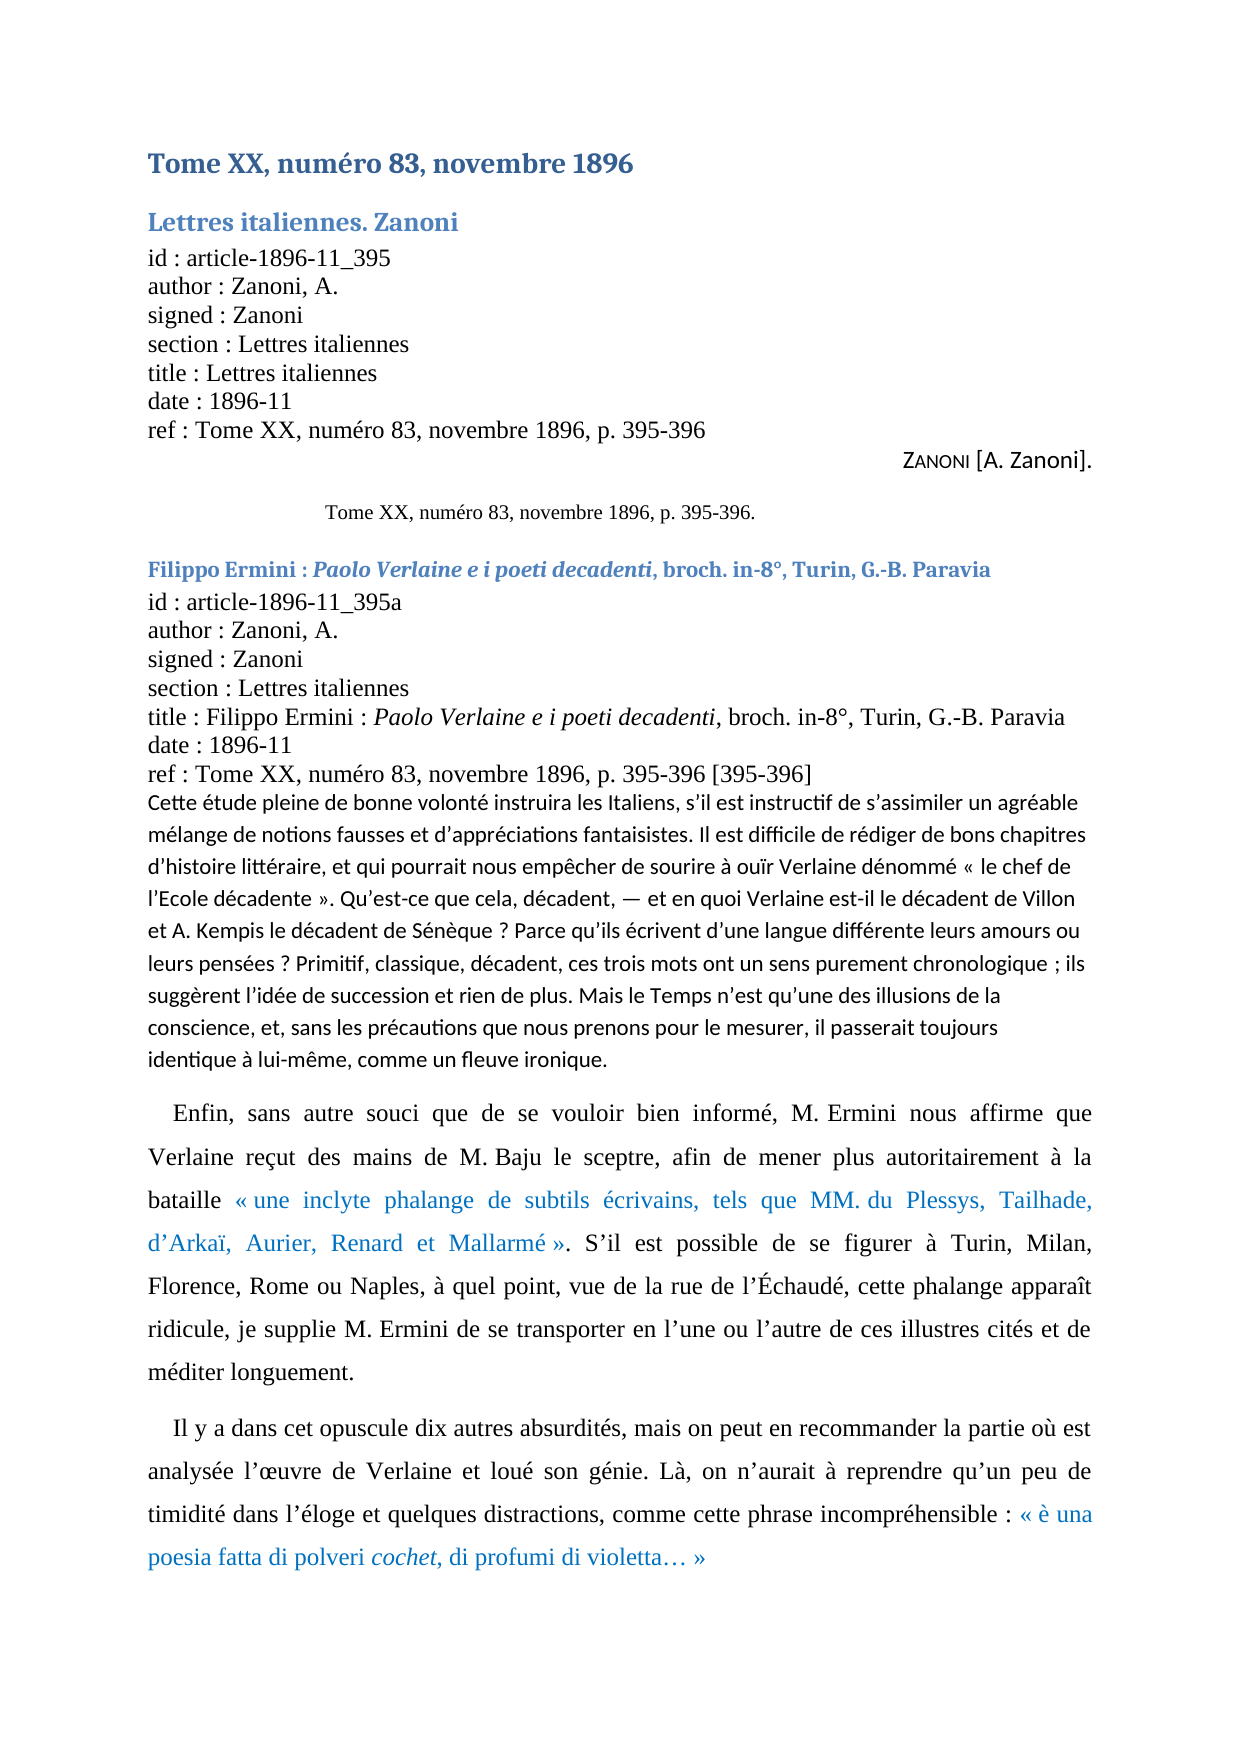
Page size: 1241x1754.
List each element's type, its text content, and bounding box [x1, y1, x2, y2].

text title : Filippo Ermini : Paolo Verlaine e i poeti decadenti, broch. in-8°, Turin, G.-B. Paravia [148, 702, 1093, 730]
text ref : Tome XX, numéro 83, novembre 1896, p. 395-396 [148, 415, 1093, 444]
text Tome XX, numéro 83, novembre 1896, p. 395-396. [325, 500, 1093, 524]
text Cette étude pleine de bonne volonté instruira les Italiens, s’il est instructif de s’assimiler un agréable mélange de notions fausses et d’appréciations fantaisistes. Il est difficile de rédiger de bons chapitres d’histoire littéraire, et qui pourrait nous empêcher de sourire à ouïr Verlaine dénommé « le chef de l’Ecole décadente ». Qu’est-ce que cela, décadent, — et en quoi Verlaine est-il le décadent de Villon et A. Kempis le décadent de Sénèque ? Parce qu’ils écrivent d’une langue différente leurs amours ou leurs pensées ? Primitif, classique, décadent, ces trois mots ont un sens purement chronologique ; ils suggèrent l’idée de succession et rien de plus. Mais le Temps n’est qu’une des illusions de la conscience, et, sans les précautions que nous prenons pour le mesurer, il passerait toujours identique à lui-même, comme un fleuve ironique. [148, 788, 1093, 1073]
text Zanoni [A. Zanoni]. [148, 444, 1093, 474]
text signed : Zanoni [148, 300, 1093, 329]
text id : article-1896-11_395 [148, 243, 1093, 271]
text date : 1896-11 [148, 386, 1093, 415]
subtitle Filippo Ermini : Paolo Verlaine e i poeti decadenti, broch. in-8°, Turin, G.-B. Paravia [148, 556, 1093, 583]
text id : article-1896-11_395a [148, 587, 1093, 615]
text signed : Zanoni [148, 644, 1093, 673]
text title : Lettres italiennes [148, 358, 1093, 386]
subtitle Tome XX, numéro 83, novembre 1896 [148, 148, 1093, 181]
text Il y a dans cet opuscule dix autres absurdités, mais on peut en recommander la partie où est analysée l’œuvre de Verlaine et loué son génie. Là, on n’aurait à reprendre qu’un peu de timidité dans l’éloge et quelques distractions, comme cette phrase incompréhensible : « è una poesia fatta di polveri cochet, di profumi di violetta… » [148, 1413, 1093, 1571]
text ref : Tome XX, numéro 83, novembre 1896, p. 395-396 [395-396] [148, 759, 1093, 788]
text section : Lettres italiennes [148, 673, 1093, 702]
text section : Lettres italiennes [148, 329, 1093, 358]
text date : 1896-11 [148, 730, 1093, 759]
text author : Zanoni, A. [148, 271, 1093, 300]
subtitle Lettres italiennes. Zanoni [148, 207, 1093, 238]
text Enfin, sans autre souci que de se vouloir bien informé, M. Ermini nous affirme que Verlaine reçut des mains de M. Baju le sceptre, afin de mener plus autoritairement à la bataille « une inclyte phalange de subtils écrivains, tels que MM. du Plessys, Tailhade, d’Arkaï, Aurier, Renard et Mallarmé ». S’il est possible de se figurer à Turin, Milan, Florence, Rome ou Naples, à quel point, vue de la rue de l’Échaudé, cette phalange apparaît ridicule, je supplie M. Ermini de se transporter en l’une ou l’autre de ces illustres cités et de méditer longuement. [148, 1098, 1093, 1386]
text author : Zanoni, A. [148, 615, 1093, 644]
